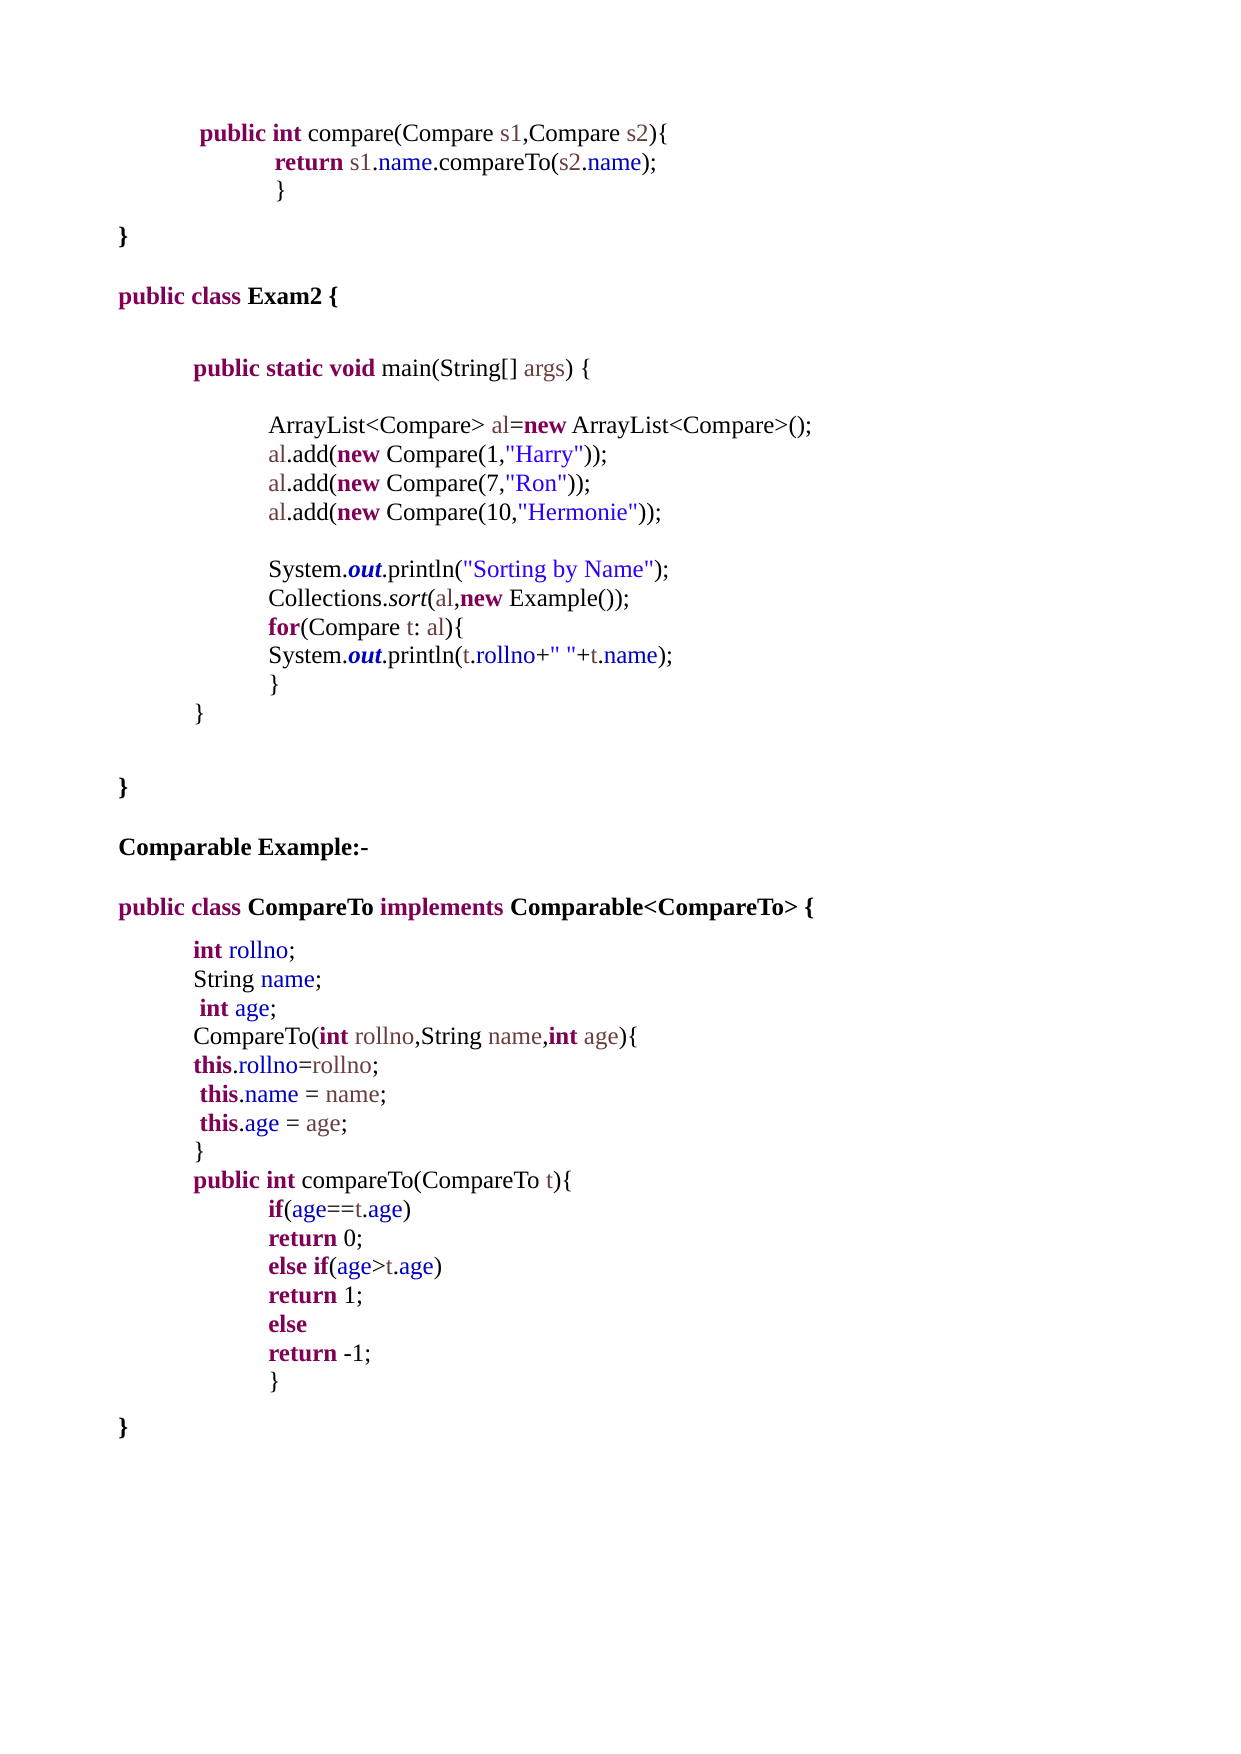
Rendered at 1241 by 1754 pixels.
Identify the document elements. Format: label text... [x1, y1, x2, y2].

text } [118, 211, 1122, 250]
text public int compareTo(CompareTo t){ [118, 1165, 1122, 1194]
text public class Exam2 { [118, 271, 1122, 309]
text this.name = name; [118, 1079, 1122, 1108]
text public int compare(Compare s1,Compare s2){ [118, 118, 1122, 147]
text } [118, 1366, 1122, 1395]
text if(age==t.age) [118, 1194, 1122, 1223]
text } [118, 762, 1122, 801]
text CompareTo(int rollno,String name,int age){ [118, 1021, 1122, 1050]
text System.out.println("Sorting by Name"); [118, 554, 1122, 583]
text public class CompareTo implements Comparable<CompareTo> { [118, 881, 1122, 921]
text return 1; [118, 1280, 1122, 1309]
text for(Compare t: al){ [118, 612, 1122, 640]
text al.add(new Compare(1,"Harry")); [118, 439, 1122, 468]
text return s1.name.compareTo(s2.name); [118, 147, 1122, 176]
text public static void main(String[] args) { [118, 353, 1122, 382]
text } [118, 698, 1122, 727]
text String name; [118, 964, 1122, 993]
text Comparable Example:- [118, 822, 1122, 861]
text return -1; [118, 1338, 1122, 1366]
text this.age = age; [118, 1108, 1122, 1136]
text } [118, 176, 1122, 204]
text Collections.sort(al,new Example()); [118, 583, 1122, 612]
text else if(age>t.age) [118, 1251, 1122, 1280]
text al.add(new Compare(7,"Ron")); [118, 468, 1122, 497]
text } [118, 1401, 1122, 1440]
text this.rollno=rollno; [118, 1050, 1122, 1079]
text ArrayList<Compare> al=new ArrayList<Compare>(); [118, 410, 1122, 439]
text System.out.println(t.rollno+" "+t.name); [118, 640, 1122, 669]
text int age; [118, 993, 1122, 1021]
text } [118, 669, 1122, 698]
text al.add(new Compare(10,"Hermonie")); [118, 497, 1122, 525]
text int rollno; [118, 935, 1122, 964]
text } [118, 1136, 1122, 1165]
text return 0; [118, 1223, 1122, 1251]
text else [118, 1309, 1122, 1338]
